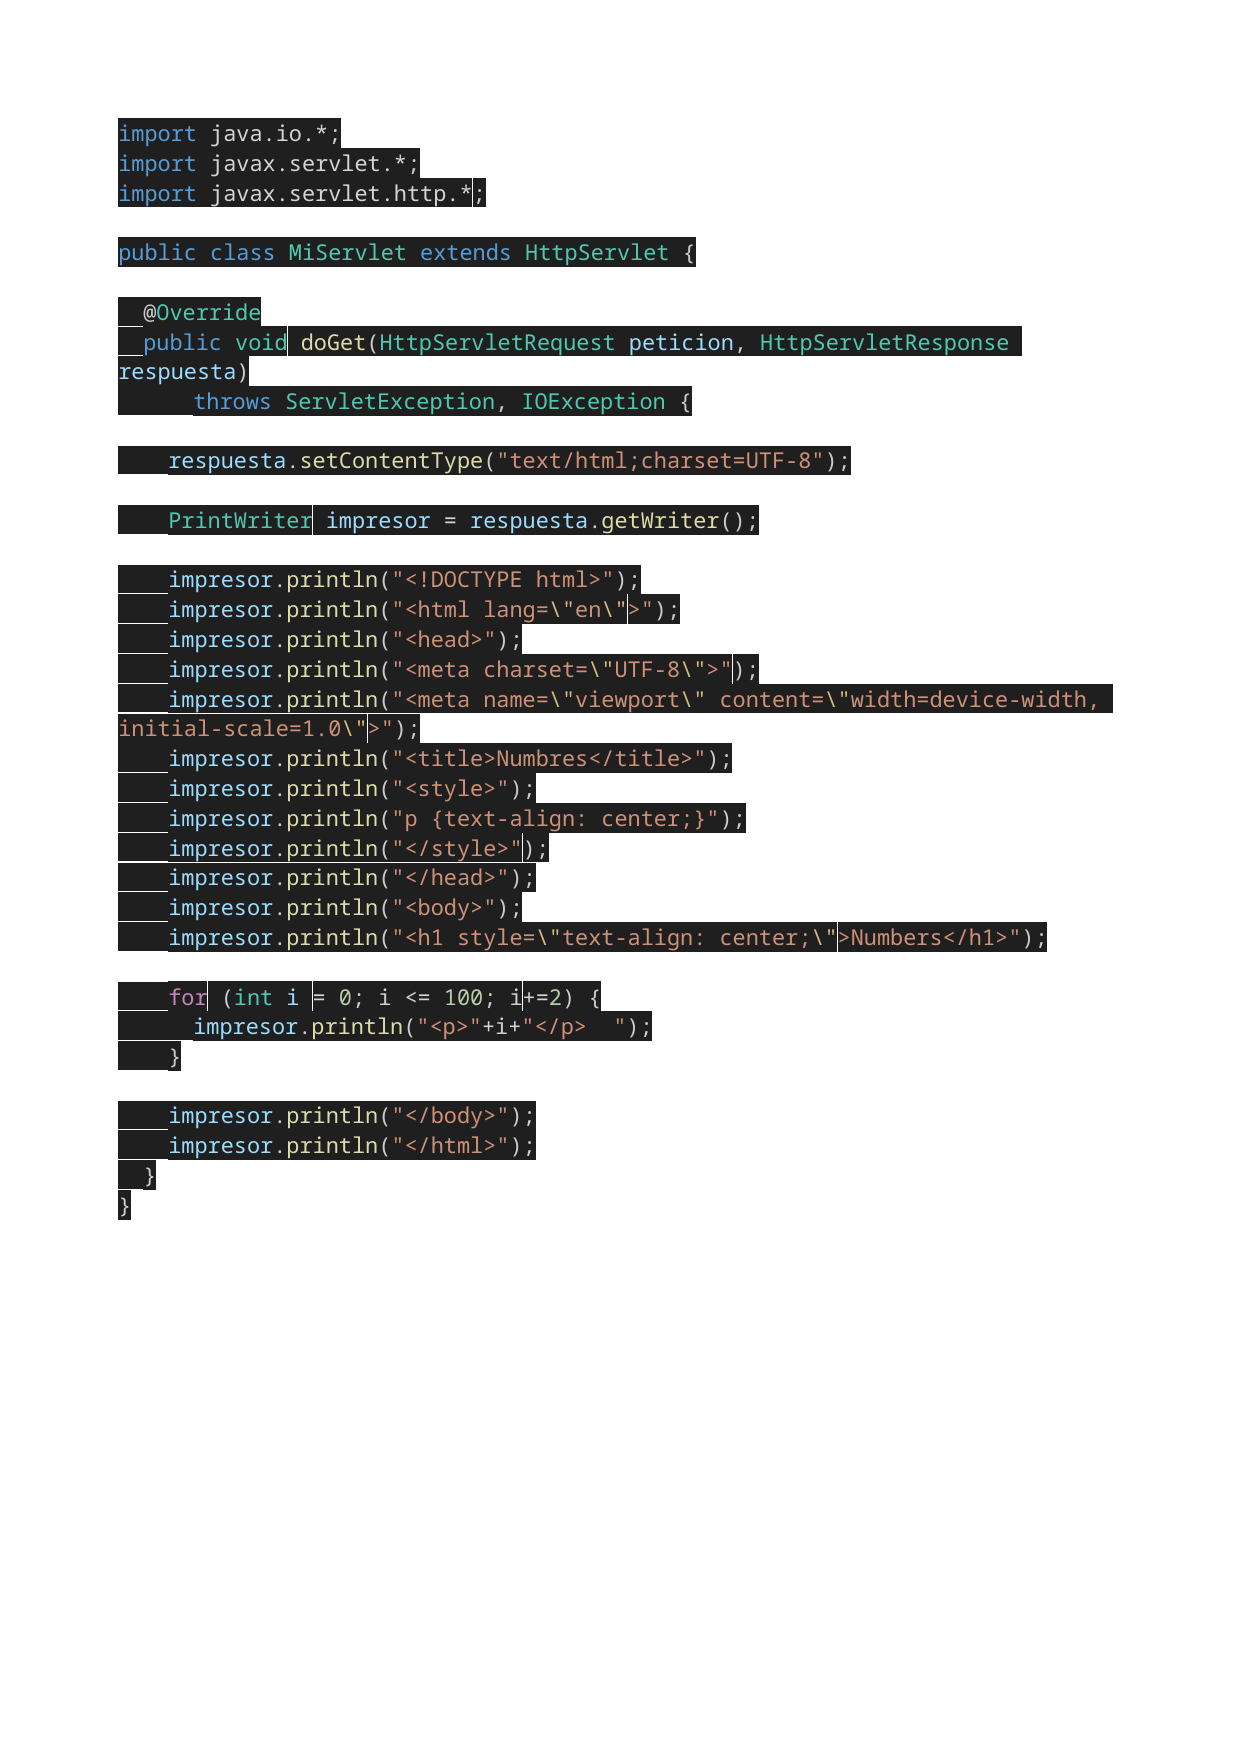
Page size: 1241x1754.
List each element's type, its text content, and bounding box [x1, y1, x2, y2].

text impresor.println("</body>"); [118, 1101, 1122, 1130]
text @Override [118, 297, 1122, 326]
text for (int i = 0; i <= 100; i+=2) { [118, 981, 1122, 1011]
text impresor.println("<meta name=\"viewport\" content=\"width=device-width, initial-scale=1.0\">"); [118, 684, 1122, 743]
text impresor.println("p {text-align: center;}"); [118, 803, 1122, 833]
text public class MiServlet extends HttpServlet { [118, 237, 1122, 267]
text impresor.println("<html lang=\"en\">"); [118, 594, 1122, 624]
text impresor.println("</style>"); [118, 833, 1122, 862]
text impresor.println("<style>"); [118, 773, 1122, 803]
text throws ServletException, IOException { [118, 386, 1122, 416]
text impresor.println("<p>"+i+"</p> "); [118, 1011, 1122, 1041]
text impresor.println("<meta charset=\"UTF-8\">"); [118, 654, 1122, 684]
text public void doGet(HttpServletRequest peticion, HttpServletResponse respuesta) [118, 326, 1122, 386]
text import javax.servlet.http.*; [118, 178, 1122, 207]
text impresor.println("<h1 style=\"text-align: center;\">Numbers</h1>"); [118, 922, 1122, 952]
text respuesta.setContentType("text/html;charset=UTF-8"); [118, 446, 1122, 475]
text import java.io.*; [118, 118, 1122, 148]
text impresor.println("<!DOCTYPE html>"); [118, 564, 1122, 594]
text impresor.println("<body>"); [118, 892, 1122, 922]
text impresor.println("</html>"); [118, 1130, 1122, 1160]
text } [118, 1041, 1122, 1071]
text impresor.println("</head>"); [118, 862, 1122, 892]
text import javax.servlet.*; [118, 148, 1122, 178]
text } [118, 1190, 1122, 1220]
text impresor.println("<head>"); [118, 624, 1122, 654]
text } [118, 1160, 1122, 1190]
text impresor.println("<title>Numbres</title>"); [118, 743, 1122, 773]
text PrintWriter impresor = respuesta.getWriter(); [118, 505, 1122, 535]
